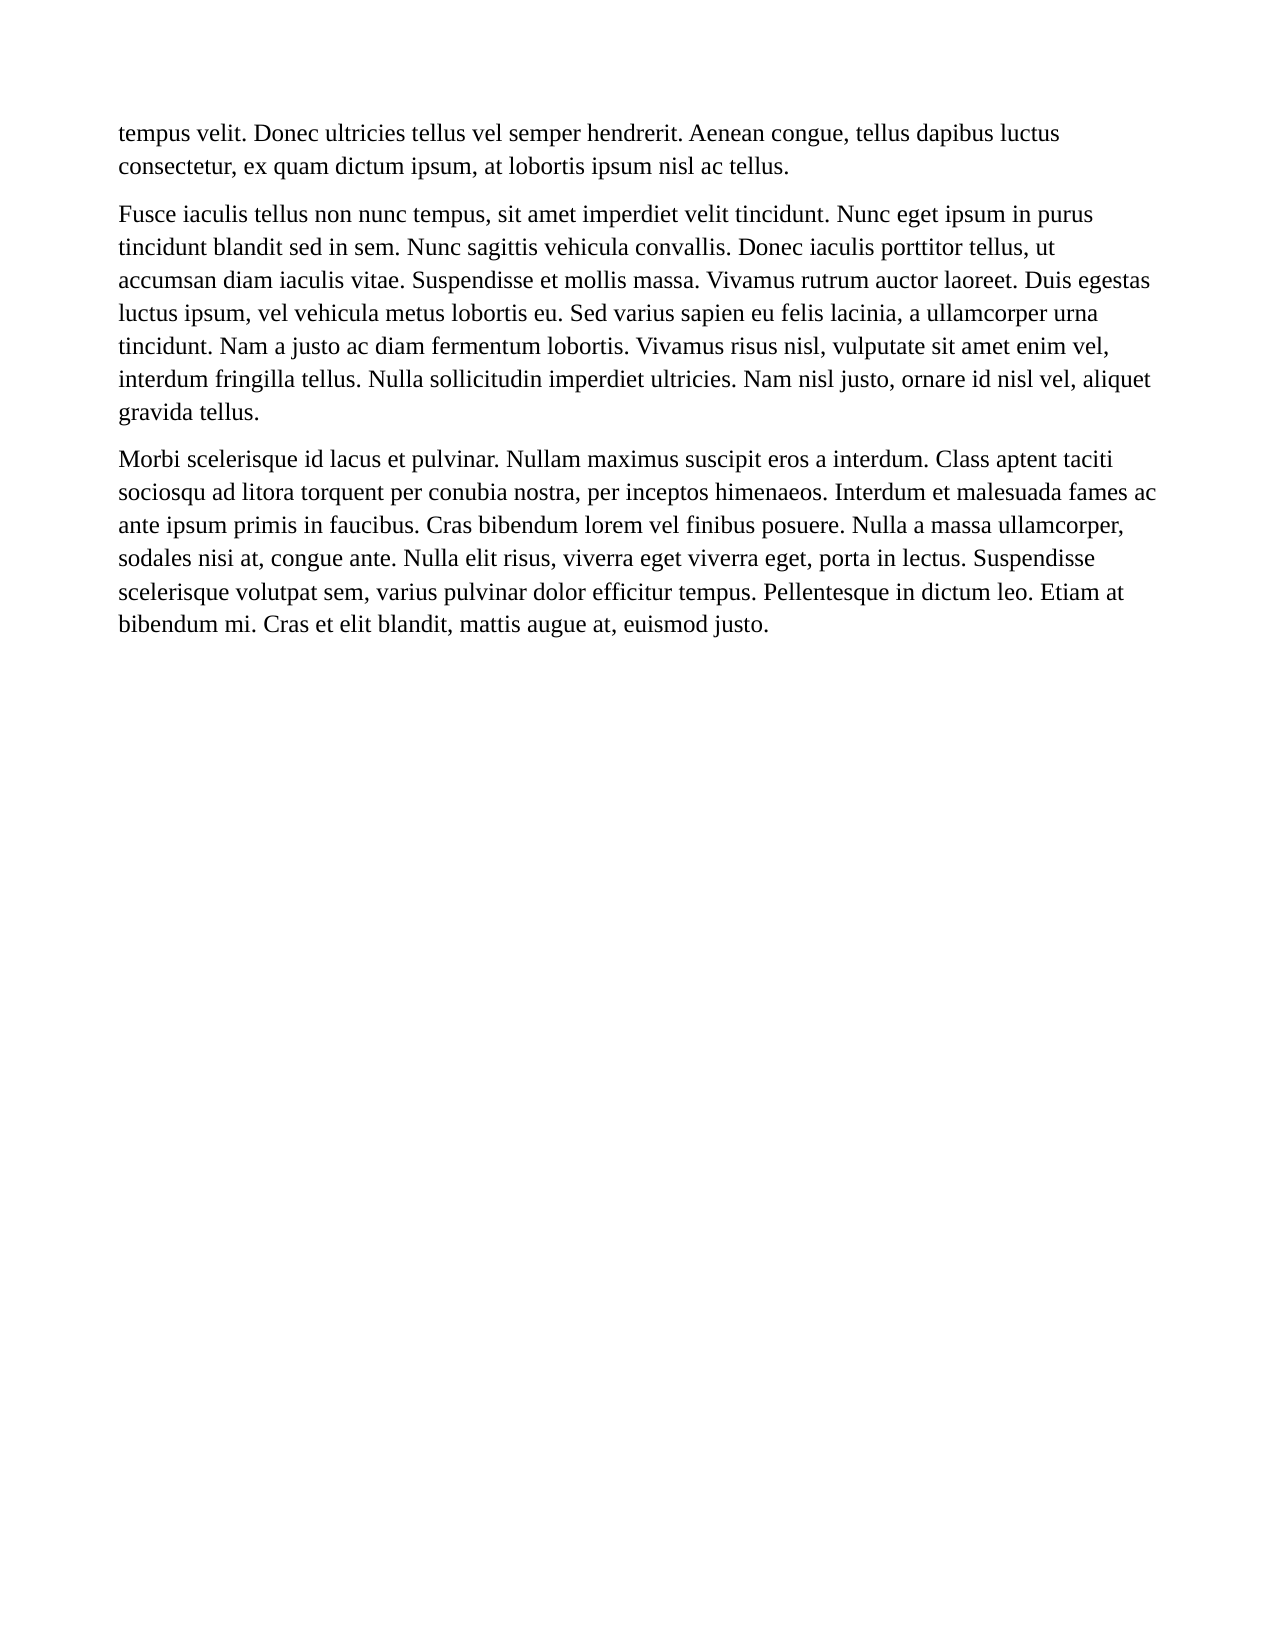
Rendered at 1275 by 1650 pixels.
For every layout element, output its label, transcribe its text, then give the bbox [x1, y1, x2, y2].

text tempus velit. Donec ultricies tellus vel semper hendrerit. Aenean congue, tellus dapibus luctus consectetur, ex quam dictum ipsum, at lobortis ipsum nisl ac tellus. [118, 118, 1157, 180]
text Fusce iaculis tellus non nunc tempus, sit amet imperdiet velit tincidunt. Nunc eget ipsum in purus tincidunt blandit sed in sem. Nunc sagittis vehicula convallis. Donec iaculis porttitor tellus, ut accumsan diam iaculis vitae. Suspendisse et mollis massa. Vivamus rutrum auctor laoreet. Duis egestas luctus ipsum, vel vehicula metus lobortis eu. Sed varius sapien eu felis lacinia, a ullamcorper urna tincidunt. Nam a justo ac diam fermentum lobortis. Vivamus risus nisl, vulputate sit amet enim vel, interdum fringilla tellus. Nulla sollicitudin imperdiet ultricies. Nam nisl justo, ornare id nisl vel, aliquet gravida tellus. [118, 199, 1157, 426]
text Morbi scelerisque id lacus et pulvinar. Nullam maximus suscipit eros a interdum. Class aptent taciti sociosqu ad litora torquent per conubia nostra, per inceptos himenaeos. Interdum et malesuada fames ac ante ipsum primis in faucibus. Cras bibendum lorem vel finibus posuere. Nulla a massa ullamcorper, sodales nisi at, congue ante. Nulla elit risus, viverra eget viverra eget, porta in lectus. Suspendisse scelerisque volutpat sem, varius pulvinar dolor efficitur tempus. Pellentesque in dictum leo. Etiam at bibendum mi. Cras et elit blandit, mattis augue at, euismod justo. [118, 444, 1157, 638]
